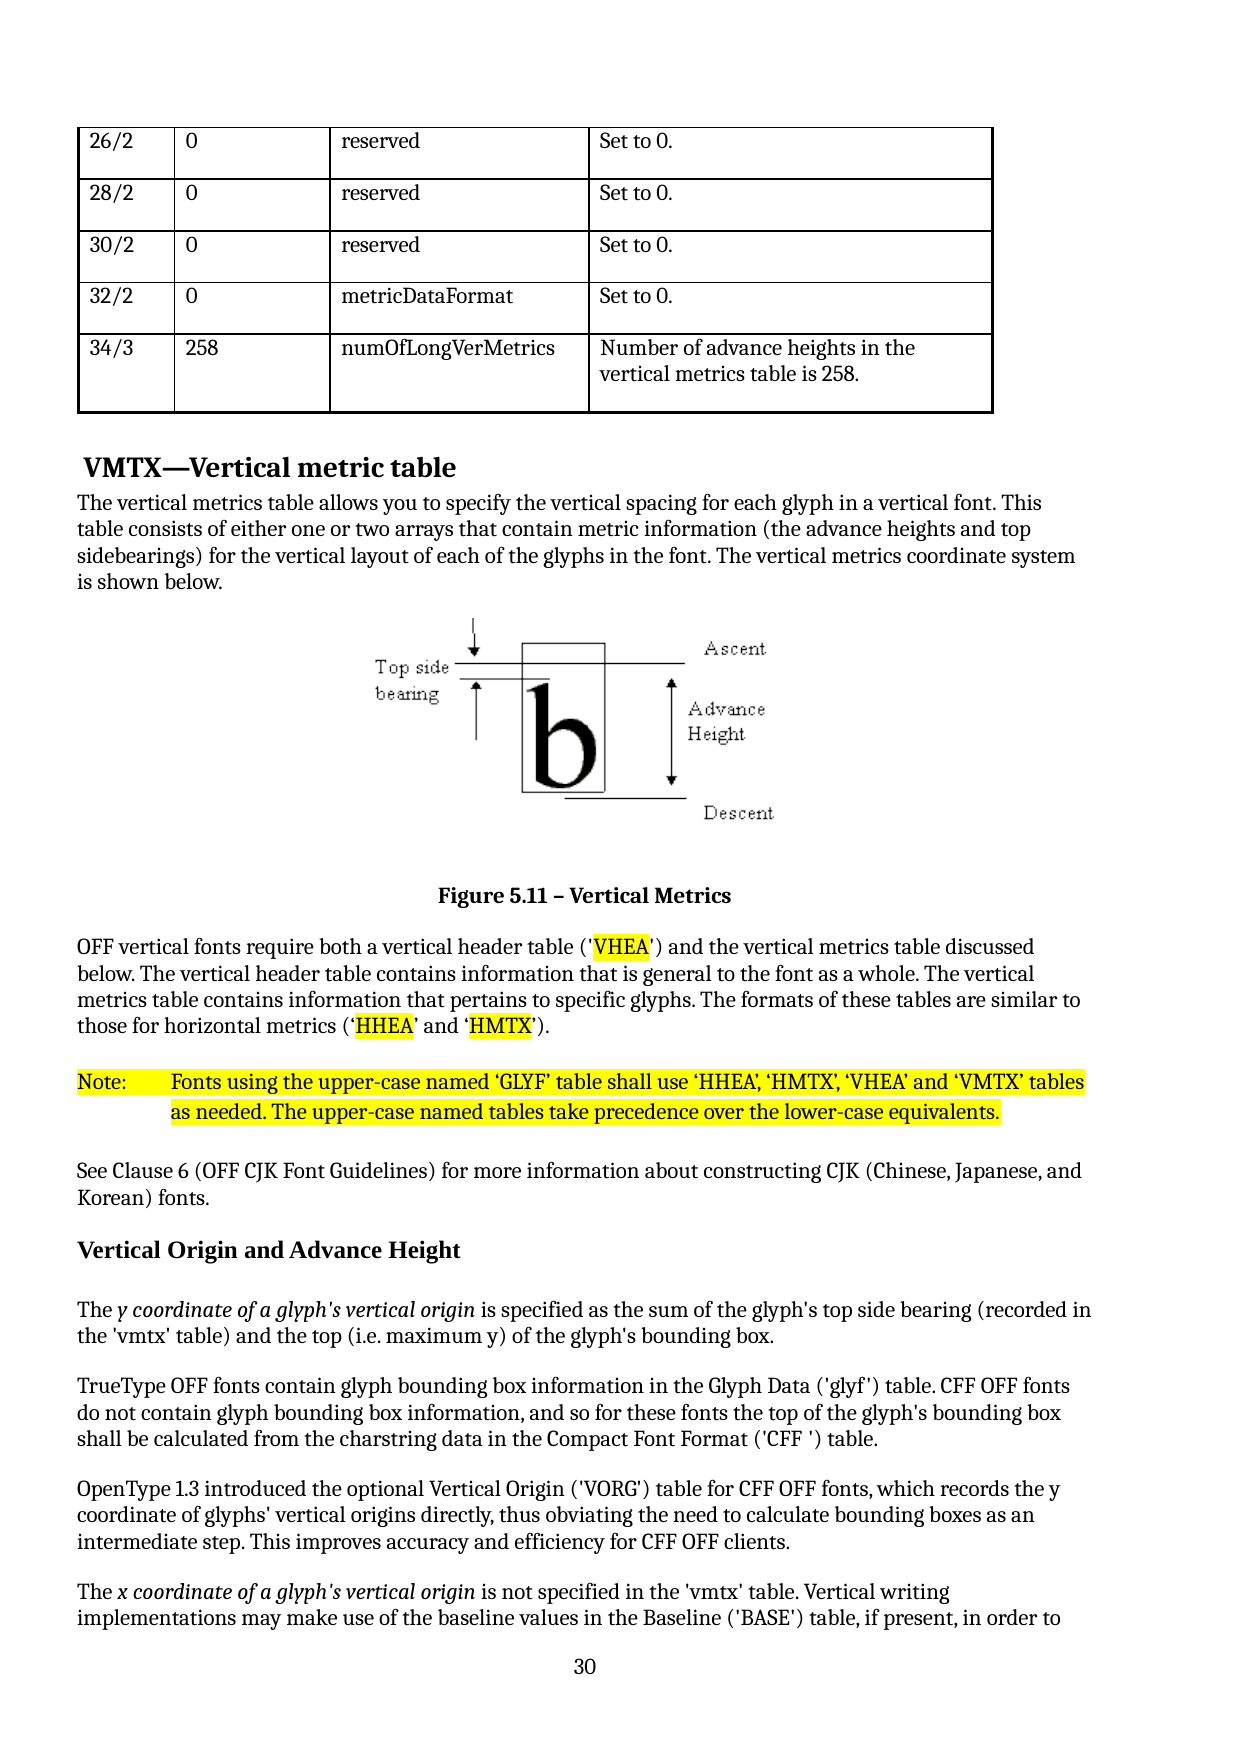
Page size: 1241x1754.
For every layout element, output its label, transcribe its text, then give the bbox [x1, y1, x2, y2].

text Figure 5.11 – Vertical Metrics [77, 883, 1093, 909]
text The x coordinate of a glyph's vertical origin is not specified in the 'vmtx' table. Vertical writing implementations may make use of the baseline values in the Baseline ('BASE') table, if present, in order to [77, 1579, 1093, 1631]
table_cell 32/2 [80, 283, 174, 333]
table_cell Set to 0. [590, 232, 991, 281]
text TrueType OFF fonts contain glyph bounding box information in the Glyph Data ('glyf') table. CFF OFF fonts do not contain glyph bounding box information, and so for these fonts the top of the glyph's bounding box shall be calculated from the charstring data in the Compact Font Format ('CFF ') table. [77, 1373, 1093, 1452]
text Vertical Origin and Advance Height [77, 1235, 1093, 1263]
text See Clause 6 (OFF CJK Font Guidelines) for more information about constructing CJK (Chinese, Japanese, and Korean) fonts. [77, 1158, 1093, 1211]
table_cell 258 [175, 335, 329, 411]
table_cell metricDataFormat [331, 283, 588, 333]
table_cell reserved [331, 128, 588, 178]
text OFF vertical fonts require both a vertical header table ('VHEA') and the vertical metrics table discussed below. The vertical header table contains information that is general to the font as a whole. The vertical metrics table contains information that pertains to specific glyphs. The formats of these tables are similar to those for horizontal metrics (‘HHEA’ and ‘HMTX’). [77, 934, 1093, 1039]
table_cell 28/2 [80, 180, 174, 230]
table_cell 0 [175, 232, 329, 281]
table_cell 0 [175, 180, 329, 230]
table_cell 0 [175, 128, 329, 178]
text Note: Fonts using the upper-case named ‘GLYF’ table shall use ‘HHEA’, ‘HMTX’, ‘VHEA’ and ‘VMTX’ tables as needed. The upper-case named tables take precedence over the lower-case equivalents. [77, 1069, 1093, 1125]
text The y coordinate of a glyph's vertical origin is specified as the sum of the glyph's top side bearing (recorded in the 'vmtx' table) and the top (i.e. maximum y) of the glyph's bounding box. [77, 1297, 1093, 1349]
table_cell Set to 0. [590, 128, 991, 178]
text The vertical metrics table allows you to specify the vertical spacing for each glyph in a vertical font. This table consists of either one or two arrays that contain metric information (the advance heights and top sidebearings) for the vertical layout of each of the glyphs in the font. The vertical metrics coordinate system is shown below. [77, 490, 1093, 595]
text OpenType 1.3 introduced the optional Vertical Origin ('VORG') table for CFF OFF fonts, which records the y coordinate of glyphs' vertical origins directly, thus obviating the need to calculate bounding boxes as an intermediate step. This improves accuracy and efficiency for CFF OFF clients. [77, 1476, 1093, 1555]
table_cell Number of advance heights in the vertical metrics table is 258. [590, 335, 991, 411]
table_cell 34/3 [80, 335, 174, 411]
table_cell numOfLongVerMetrics [331, 335, 588, 411]
table_cell 26/2 [80, 128, 174, 178]
picture [374, 618, 795, 829]
table_cell reserved [331, 180, 588, 230]
table_cell Set to 0. [590, 180, 991, 230]
table_cell reserved [331, 232, 588, 281]
table_cell 30/2 [80, 232, 174, 281]
table_cell Set to 0. [590, 283, 991, 333]
table_cell 0 [175, 283, 329, 333]
subtitle VMTX—Vertical metric table [77, 451, 1093, 485]
